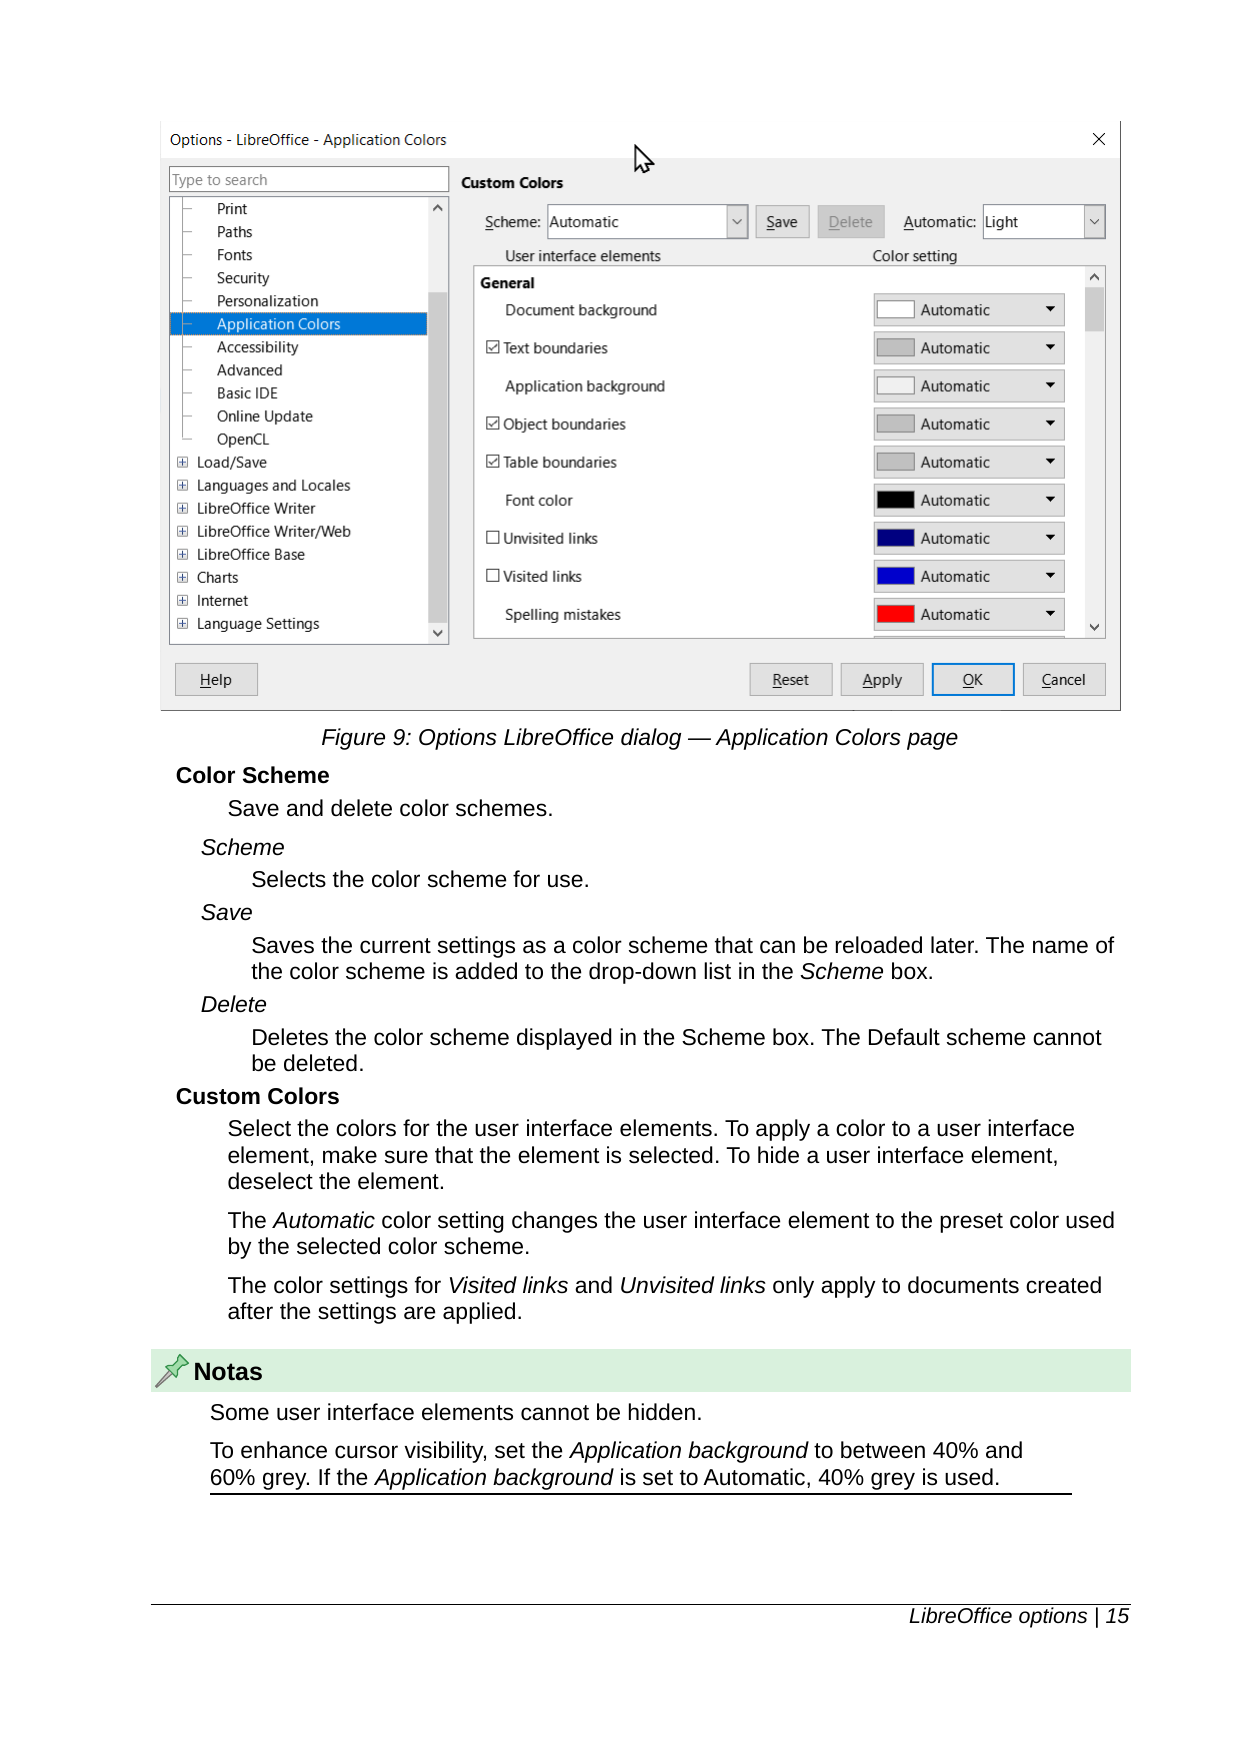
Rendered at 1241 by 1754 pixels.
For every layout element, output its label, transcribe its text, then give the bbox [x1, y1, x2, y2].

text The color settings for Visited links and Unvisited links only apply to documents created after the settings are applied. [227, 1272, 1131, 1325]
text Save [201, 899, 1131, 925]
text Select the colors for the user interface elements. To apply a color to a user interface element, make sure that the element is selected. To hide a user interface element, deselect the element. [227, 1115, 1131, 1194]
text Figure 9: Options LibreOffice dialog — Application Colors page [161, 723, 1121, 750]
text Color Scheme [176, 762, 1131, 788]
text Saves the current settings as a color scheme that can be reloaded later. The name of the color scheme is added to the drop-down list in the Scheme box. [251, 932, 1131, 984]
text Save and delete color schemes. [227, 795, 1131, 821]
text The Automatic color setting changes the user interface element to the preset color used by the selected color scheme. [227, 1207, 1131, 1259]
text Delete [201, 991, 1131, 1017]
text Selects the color scheme for use. [251, 866, 1131, 893]
text Some user interface elements cannot be hidden. [209, 1399, 1072, 1425]
subtitle Notas [151, 1349, 1131, 1392]
text Deletes the color scheme displayed in the Scheme box. The Default scheme cannot be deleted. [251, 1023, 1131, 1076]
picture [160, 121, 1121, 711]
text Custom Colors [176, 1083, 1131, 1109]
text To enhance cursor visibility, set the Application background to between 40% and 60% grey. If the Application background is set to Automatic, 40% grey is used. [209, 1437, 1072, 1495]
text Scheme [201, 834, 1131, 860]
